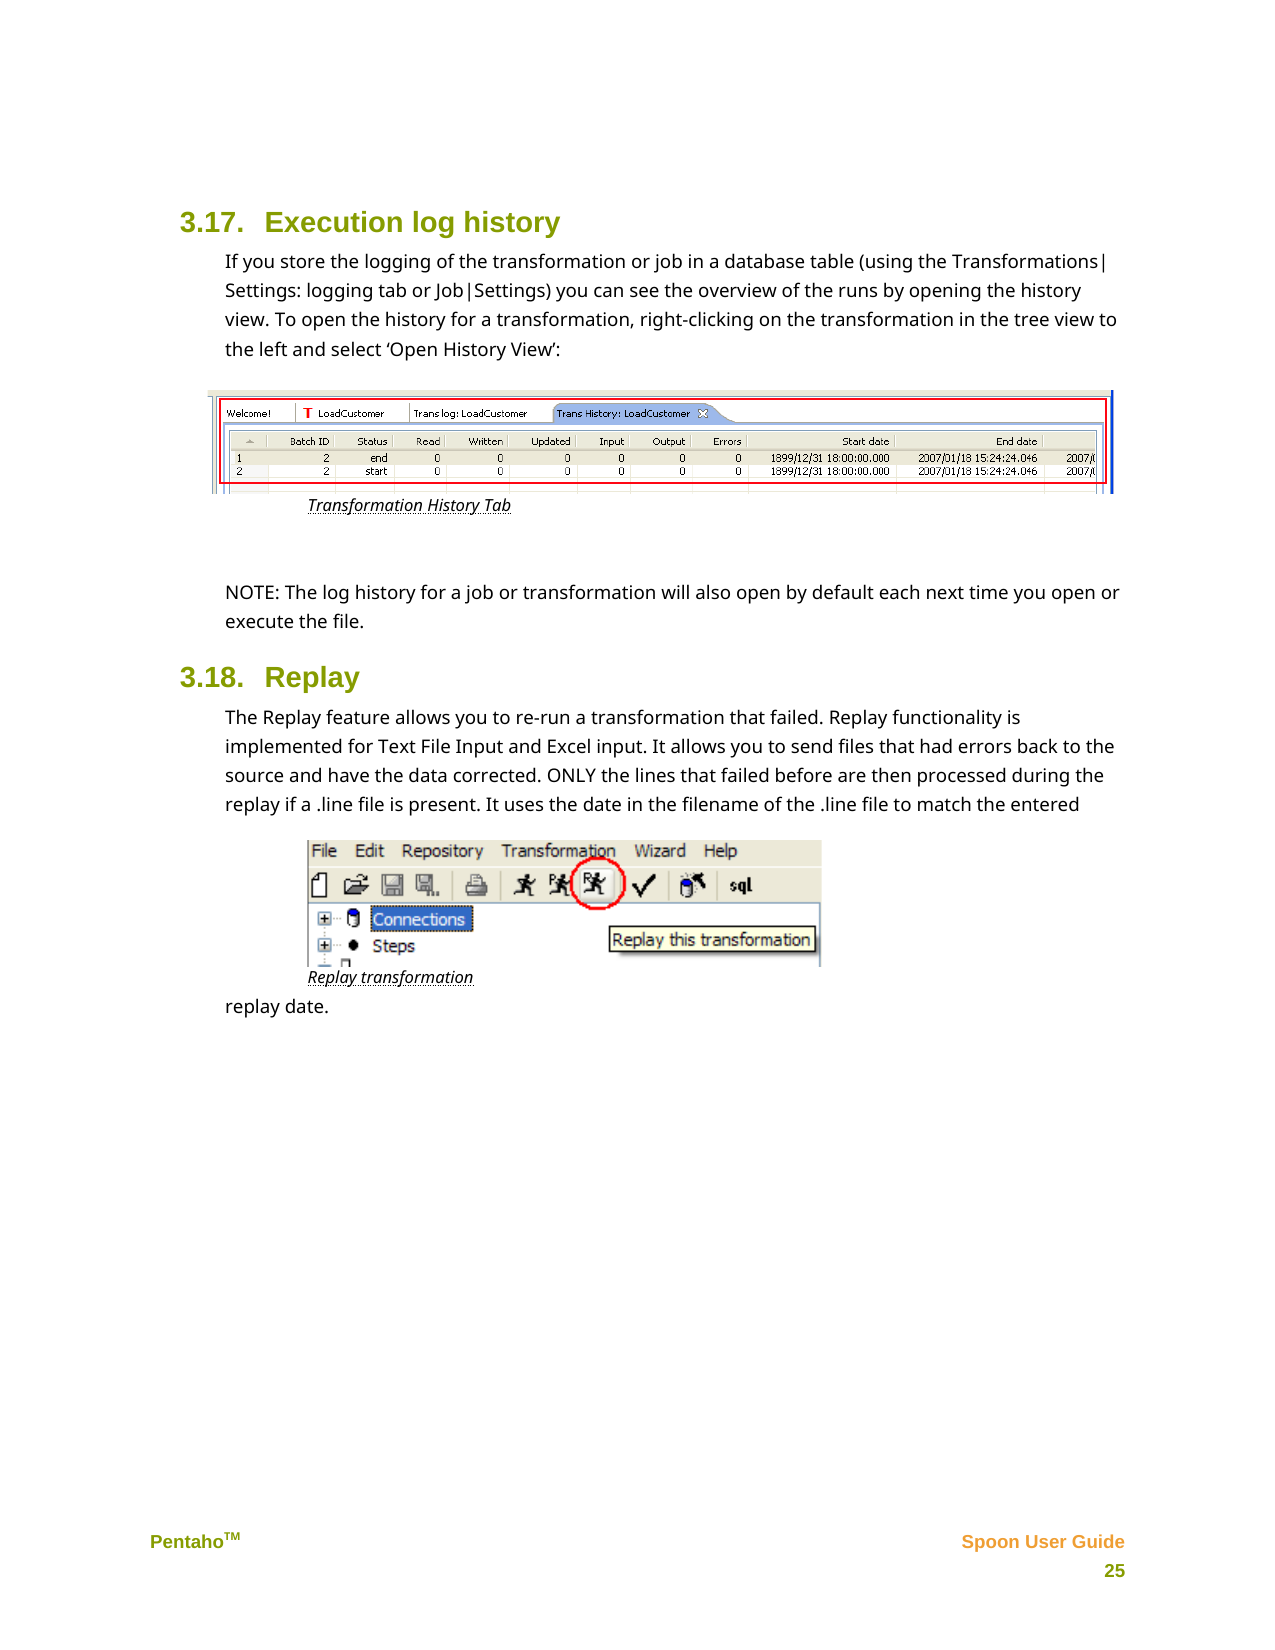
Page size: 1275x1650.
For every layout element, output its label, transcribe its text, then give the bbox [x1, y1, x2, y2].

text Transformation History Tab [307, 390, 1123, 516]
subtitle Replay [179, 660, 1125, 694]
text If you store the logging of the transformation or job in a database table (using the Transformations|Settings: logging tab or Job|Settings) you can see the overview of the runs by opening the history view. To open the history for a transformation, right-clicking on the transformation in the tree view to the left and select ‘Open History View’: [225, 245, 1125, 362]
picture [207, 390, 1114, 494]
text Replay transformation [307, 967, 741, 989]
text NOTE: The log history for a job or transformation will also open by default each next time you open or execute the file. [225, 576, 1125, 635]
text The Replay feature allows you to re-run a transformation that failed. Replay functionality is implemented for Text File Input and Excel input. It allows you to send files that had errors back to the source and have the data corrected. ONLY the lines that failed before are then processed during the replay if a .line file is present. It uses the date in the filename of the .line file to match the entered replay date. [225, 701, 1125, 1019]
subtitle Execution log history [179, 204, 1125, 239]
